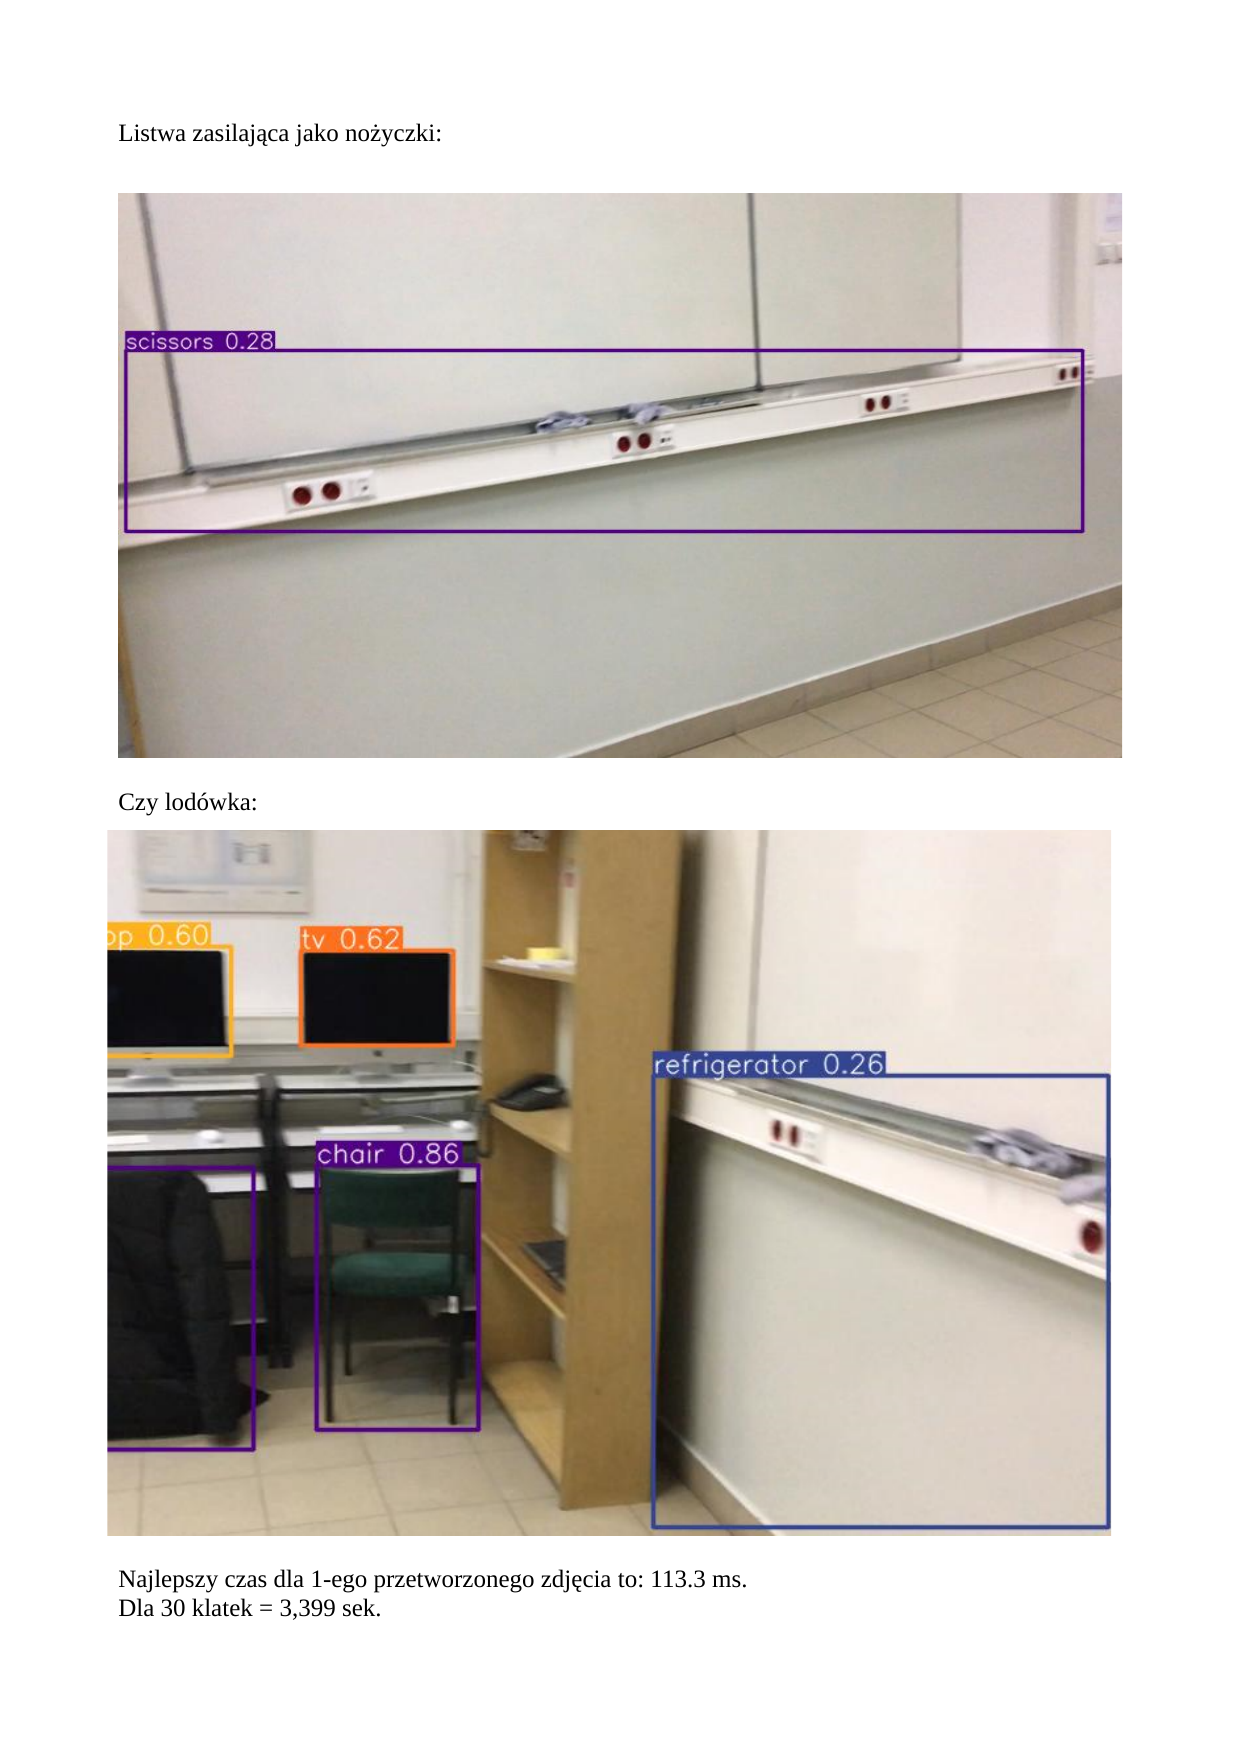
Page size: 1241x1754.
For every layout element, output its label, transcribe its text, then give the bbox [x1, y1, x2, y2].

picture [107, 830, 1112, 1536]
text Dla 30 klatek = 3,399 sek. [118, 1593, 1122, 1622]
picture [118, 193, 1123, 758]
text Listwa zasilająca jako nożyczki: [118, 118, 1122, 147]
text Najlepszy czas dla 1-ego przetworzonego zdjęcia to: 113.3 ms. [118, 1564, 1122, 1593]
text Czy lodówka: [118, 787, 1122, 815]
